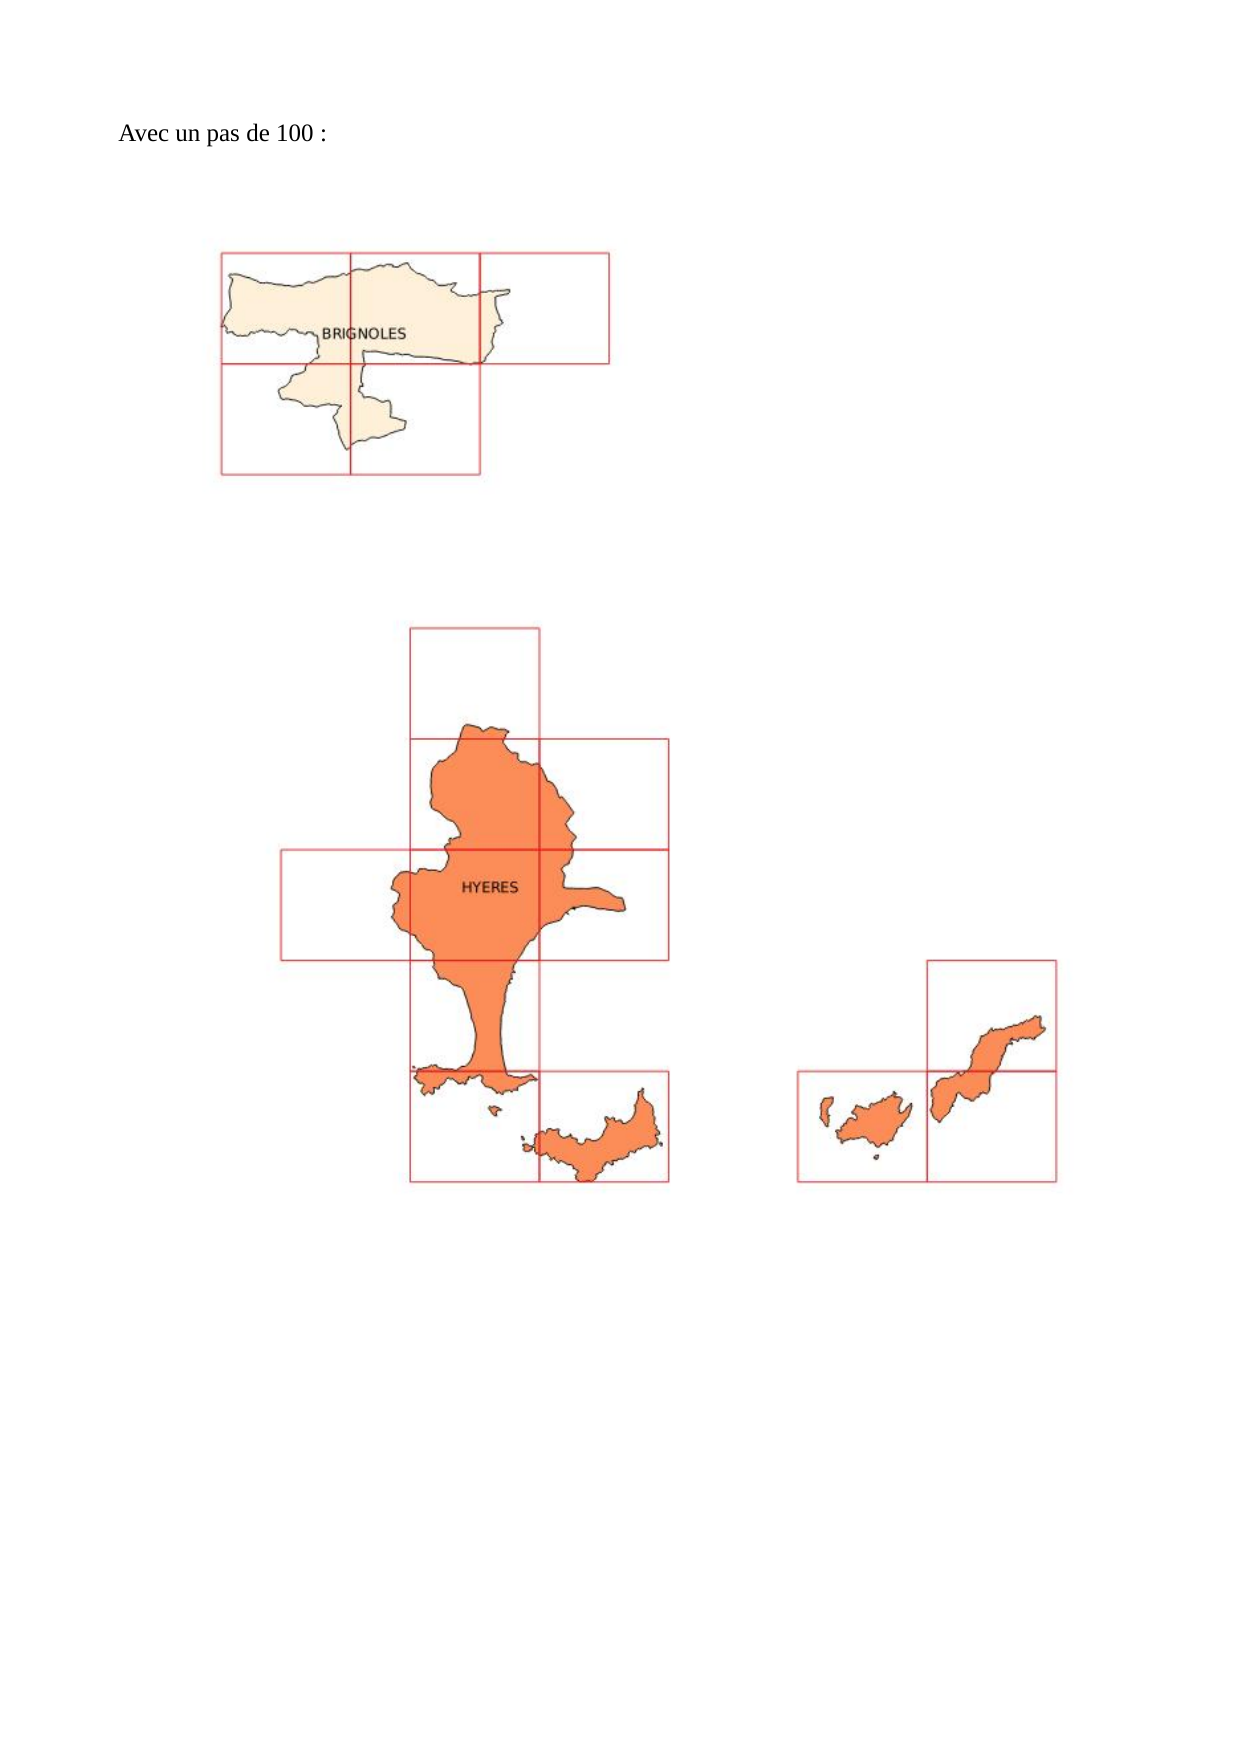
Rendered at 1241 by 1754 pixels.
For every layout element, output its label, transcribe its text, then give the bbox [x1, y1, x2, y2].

text Avec un pas de 100 : [118, 118, 1122, 147]
picture [118, 175, 1123, 1351]
